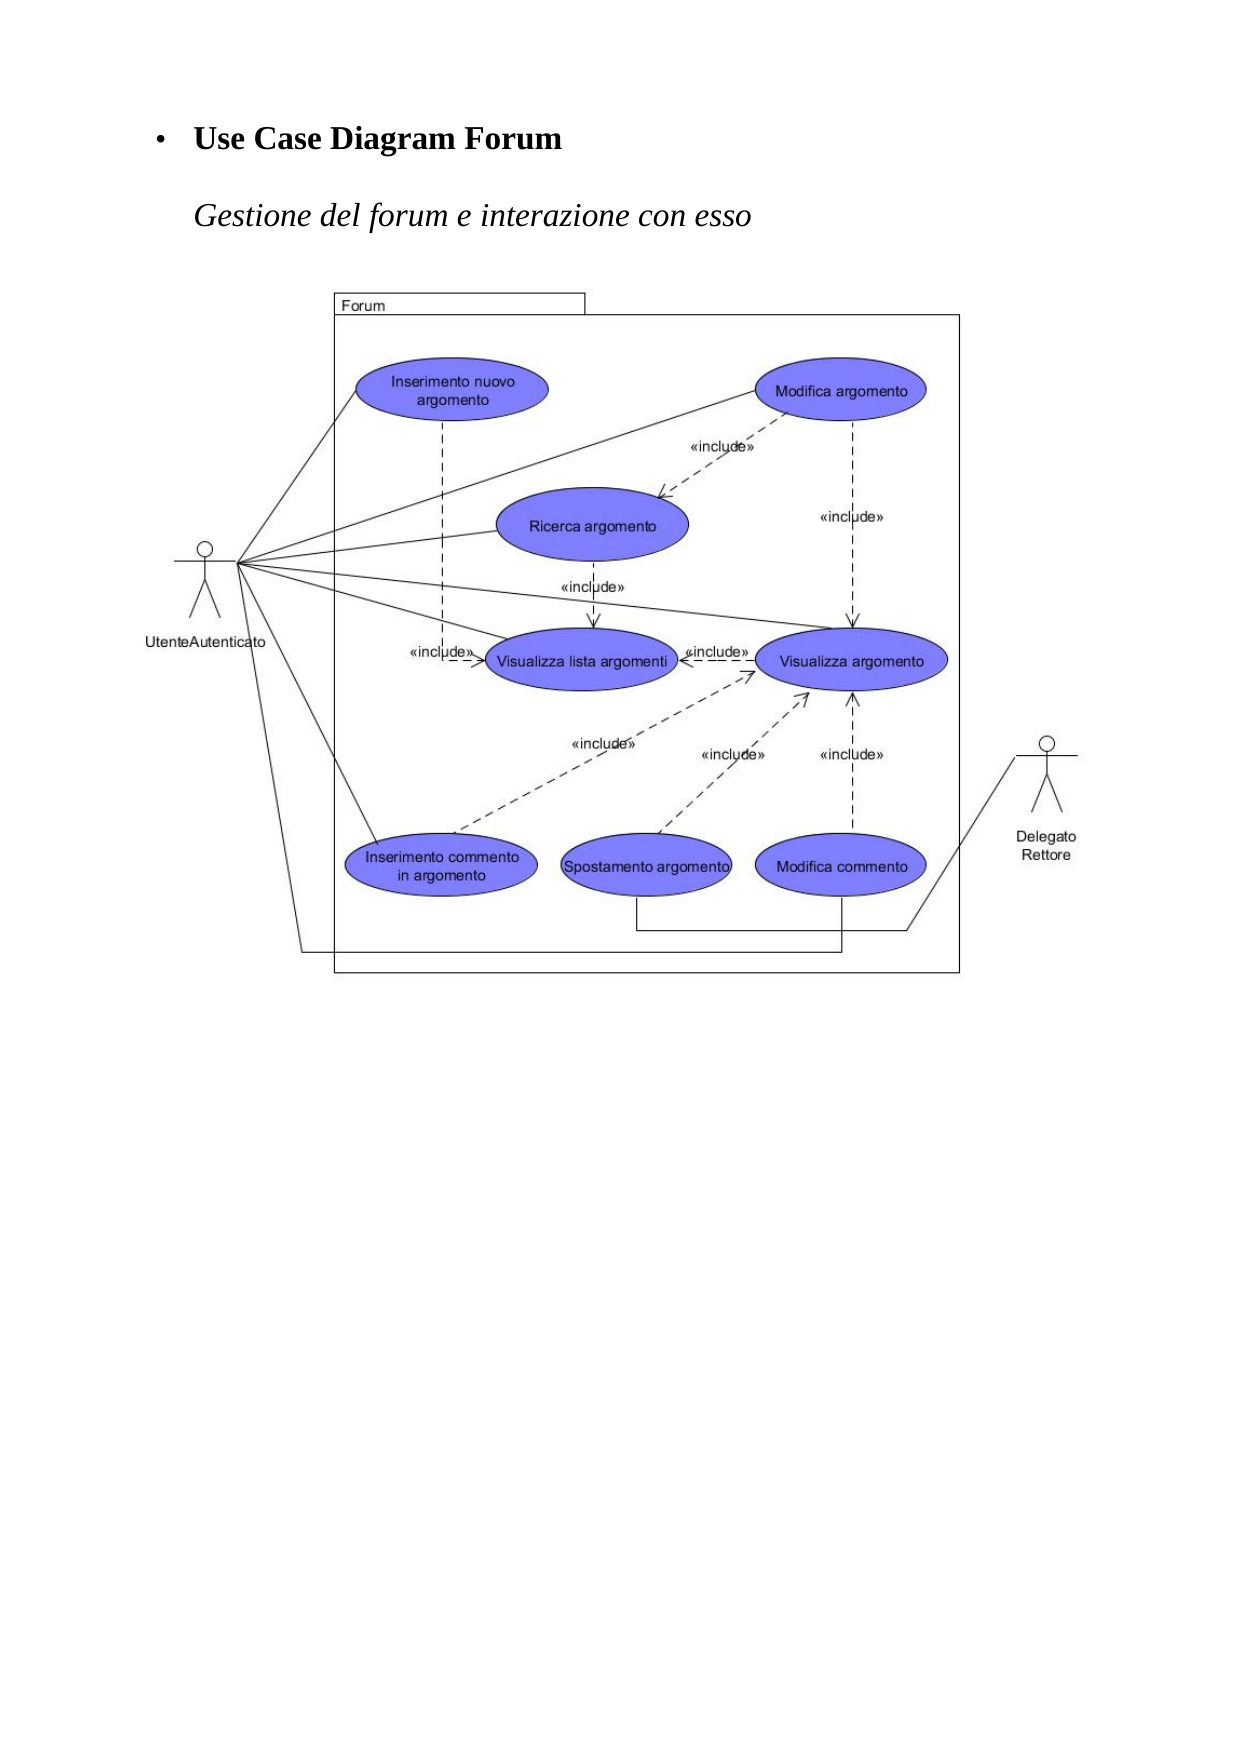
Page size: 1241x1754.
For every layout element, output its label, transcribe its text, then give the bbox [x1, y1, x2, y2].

picture [118, 271, 1122, 995]
list Use Case Diagram Forum [156, 118, 1122, 156]
list Gestione del forum e interazione con esso [156, 195, 1122, 233]
